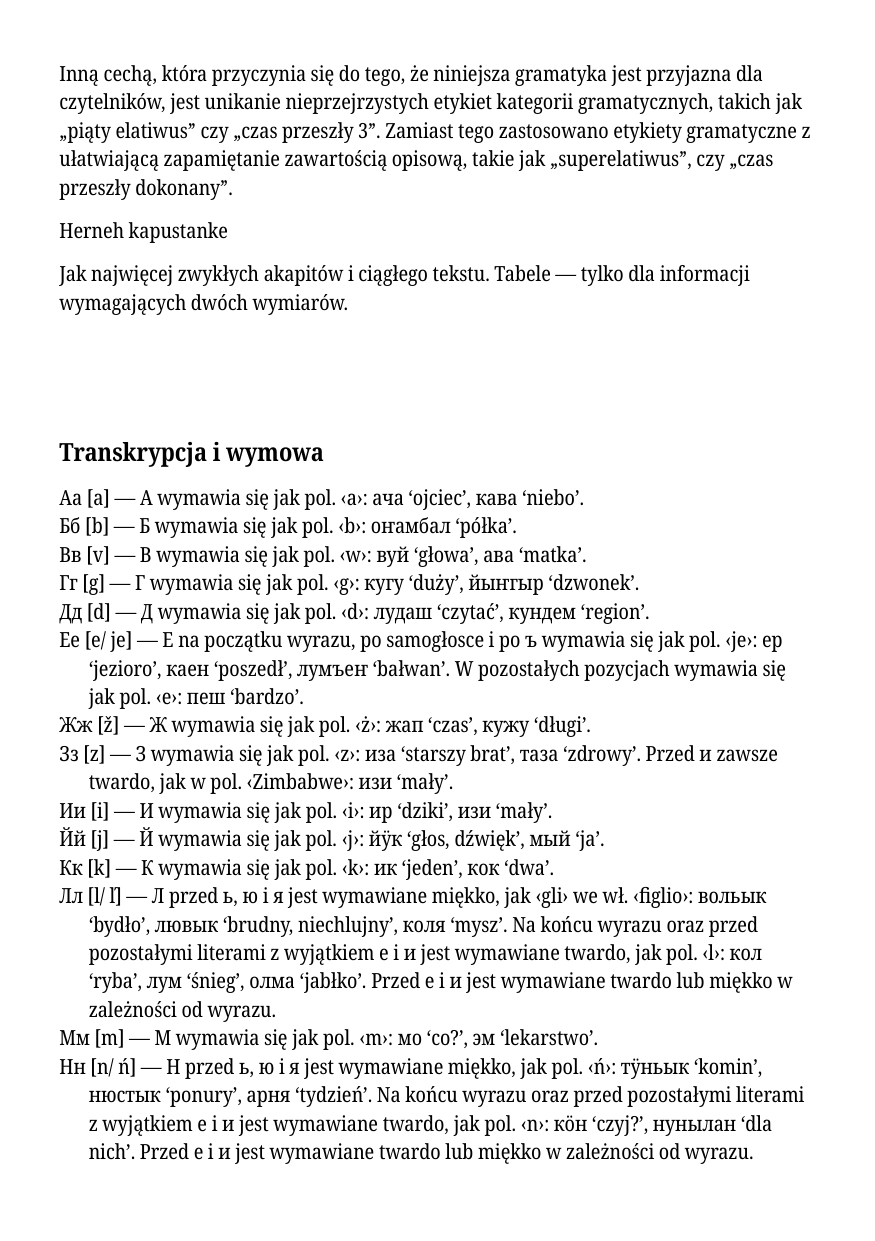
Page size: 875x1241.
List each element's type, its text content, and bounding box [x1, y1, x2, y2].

subtitle Transkrypcja i wymowa [59, 434, 815, 468]
text Бб [b] — Б wymawia się jak pol. ‹b›: оҥамбал ‘półka’. [59, 512, 815, 540]
text Нн [n/ ń] — Н przed ь, ю i я jest wymawiane miękko, jak pol. ‹ń›: тӱньык ‘komin’, нюстык ‘ponury’, арня ‘tydzień’. Na końcu wyrazu oraz przed pozostałymi literami z wyjątkiem е i и jest wymawiane twardo, jak pol. ‹n›: кӧн ‘czyj?’, нунылан ‘dla nich’. Przed е i и jest wymawiane twardo lub miękko w zależności od wyrazu. [59, 1052, 815, 1166]
text Вв [v] — В wymawia się jak pol. ‹w›: вуй ‘głowa’, ава ‘matka’. [59, 540, 815, 568]
text Гг [g] — Г wymawia się jak pol. ‹g›: кугу ‘duży’, йыҥгыр ‘dzwonek’. [59, 568, 815, 597]
text Мм [m] — М wymawia się jak pol. ‹m›: мо ‘co?’, эм ‘lekarstwo’. [59, 1023, 815, 1052]
text Ее [e/ je] — Е na początku wyrazu, po samogłosce i po ъ wymawia się jak pol. ‹je›: ер ‘jezioro’, каен ‘poszedł’, лумъеҥ ‘bałwan’. W pozostałych pozycjach wymawia się jak pol. ‹e›: пеш ‘bardzo’. [59, 625, 815, 711]
text Кк [k] — К wymawia się jak pol. ‹k›: ик ‘jeden’, кок ‘dwa’. [59, 853, 815, 881]
text Йй [j] — Й wymawia się jak pol. ‹j›: йӱк ‘głos, dźwięk’, мый ‘ja’. [59, 824, 815, 853]
text Зз [z] — З wymawia się jak pol. ‹z›: иза ‘starszy brat’, таза ‘zdrowy’. Przed и zawsze twardo, jak w pol. ‹Zimbabwe›: изи ‘mały’. [59, 739, 815, 796]
text Ии [i] — И wymawia się jak pol. ‹i›: ир ‘dziki’, изи ‘mały’. [59, 796, 815, 824]
text Inną cechą, która przyczynia się do tego, że niniejsza gramatyka jest przyjazna dla czytelników, jest unikanie nieprzejrzystych etykiet kategorii gramatycznych, takich jak „piąty elatiwus” czy „czas przeszły 3”. Zamiast tego zastosowano etykiety gramatyczne z ułatwiającą zapamiętanie zawartością opisową, takie jak „superelatiwus”, czy „czas przeszły dokonany”. [59, 59, 815, 201]
text Jak najwięcej zwykłych akapitów i ciągłego tekstu. Tabele — tylko dla informacji wymagających dwóch wymiarów. [59, 259, 815, 316]
text Herneh kapustanke [59, 216, 815, 244]
text Аа [a] — А wymawia się jak pol. ‹a›: ача ‘ojciec’, кава ‘niebo’. [59, 483, 815, 512]
text Дд [d] — Д wymawia się jak pol. ‹d›: лудаш ‘czytać’, кундем ‘region’. [59, 597, 815, 625]
text Лл [l/ ľ] — Л przed ь, ю i я jest wymawiane miękko, jak ‹gli› we wł. ‹figlio›: вольык ‘bydło’, лювык ‘brudny, niechlujny’, коля ‘mysz’. Na końcu wyrazu oraz przed pozostałymi literami z wyjątkiem е i и jest wymawiane twardo, jak pol. ‹l›: кол ‘ryba’, лум ‘śnieg’, олма ‘jabłko’. Przed е i и jest wymawiane twardo lub miękko w zależności od wyrazu. [59, 881, 815, 1023]
text Жж [ž] — Ж wymawia się jak pol. ‹ż›: жап ‘czas’, кужу ‘długi’. [59, 711, 815, 739]
